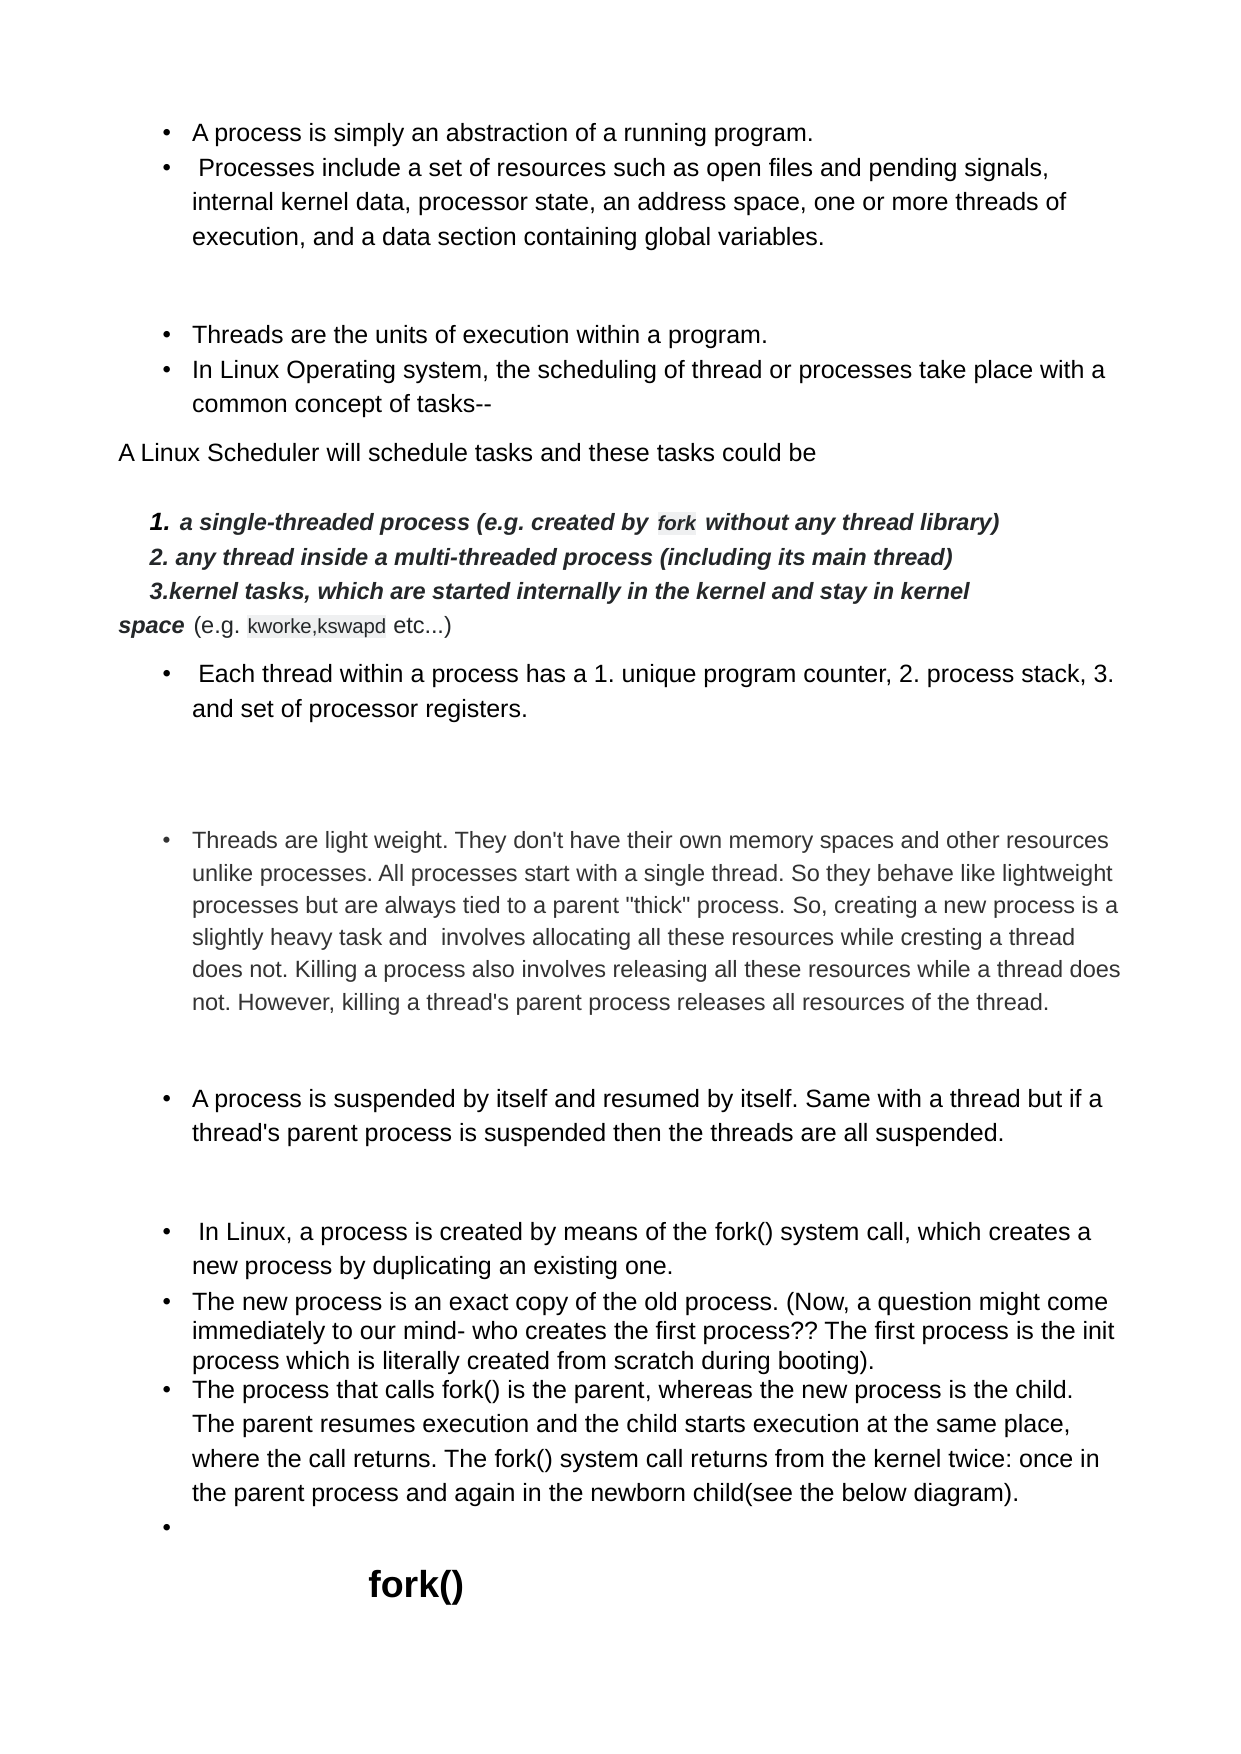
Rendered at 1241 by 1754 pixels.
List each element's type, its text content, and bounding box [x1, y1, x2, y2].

text 1. a single-threaded process (e.g. created by fork without any thread library) [118, 507, 1122, 536]
text fork() [118, 1562, 1122, 1605]
list Threads are the units of execution within a program. [162, 320, 1122, 349]
list In Linux, a process is created by means of the fork() system call, which creates a new process by duplicating an existing one. [162, 1217, 1122, 1280]
text 3.kernel tasks, which are started internally in the kernel and stay in kernel space (e.g. kworke,kswapd etc...) [118, 576, 1122, 639]
list A process is simply an abstraction of a running program. [162, 118, 1122, 147]
text A Linux Scheduler will schedule tasks and these tasks could be [118, 438, 1122, 467]
text 2. any thread inside a multi-threaded process (including its main thread) [118, 542, 1122, 571]
list The new process is an exact copy of the old process. (Now, a question might come immediately to our mind- who creates the first process?? The first process is the init process which is literally created from scratch during booting). [162, 1286, 1122, 1375]
list A process is suspended by itself and resumed by itself. Same with a thread but if a thread's parent process is suspended then the threads are all suspended. [162, 1084, 1122, 1147]
list The process that calls fork() is the parent, whereas the new process is the child. The parent resumes execution and the child starts execution at the same place, where the call returns. The fork() system call returns from the kernel twice: once in the parent process and again in the newborn child(see the below diagram). [162, 1375, 1122, 1507]
list Threads are light weight. They don't have their own memory spaces and other resources unlike processes. All processes start with a single thread. So they behave like lightweight processes but are always tied to a parent "thick" process. So, creating a new process is a slightly heavy task and involves allocating all these resources while cresting a thread does not. Killing a process also involves releasing all these resources while a thread does not. However, killing a thread's parent process releases all resources of the thread. [162, 827, 1122, 1015]
list Processes include a set of resources such as open files and pending signals, internal kernel data, processor state, an address space, one or more threads of execution, and a data section containing global variables. [162, 153, 1122, 251]
list Each thread within a process has a 1. unique program counter, 2. process stack, 3. and set of processor registers. [162, 659, 1122, 723]
list In Linux Operating system, the scheduling of thread or processes take place with a common concept of tasks-- [162, 354, 1122, 418]
